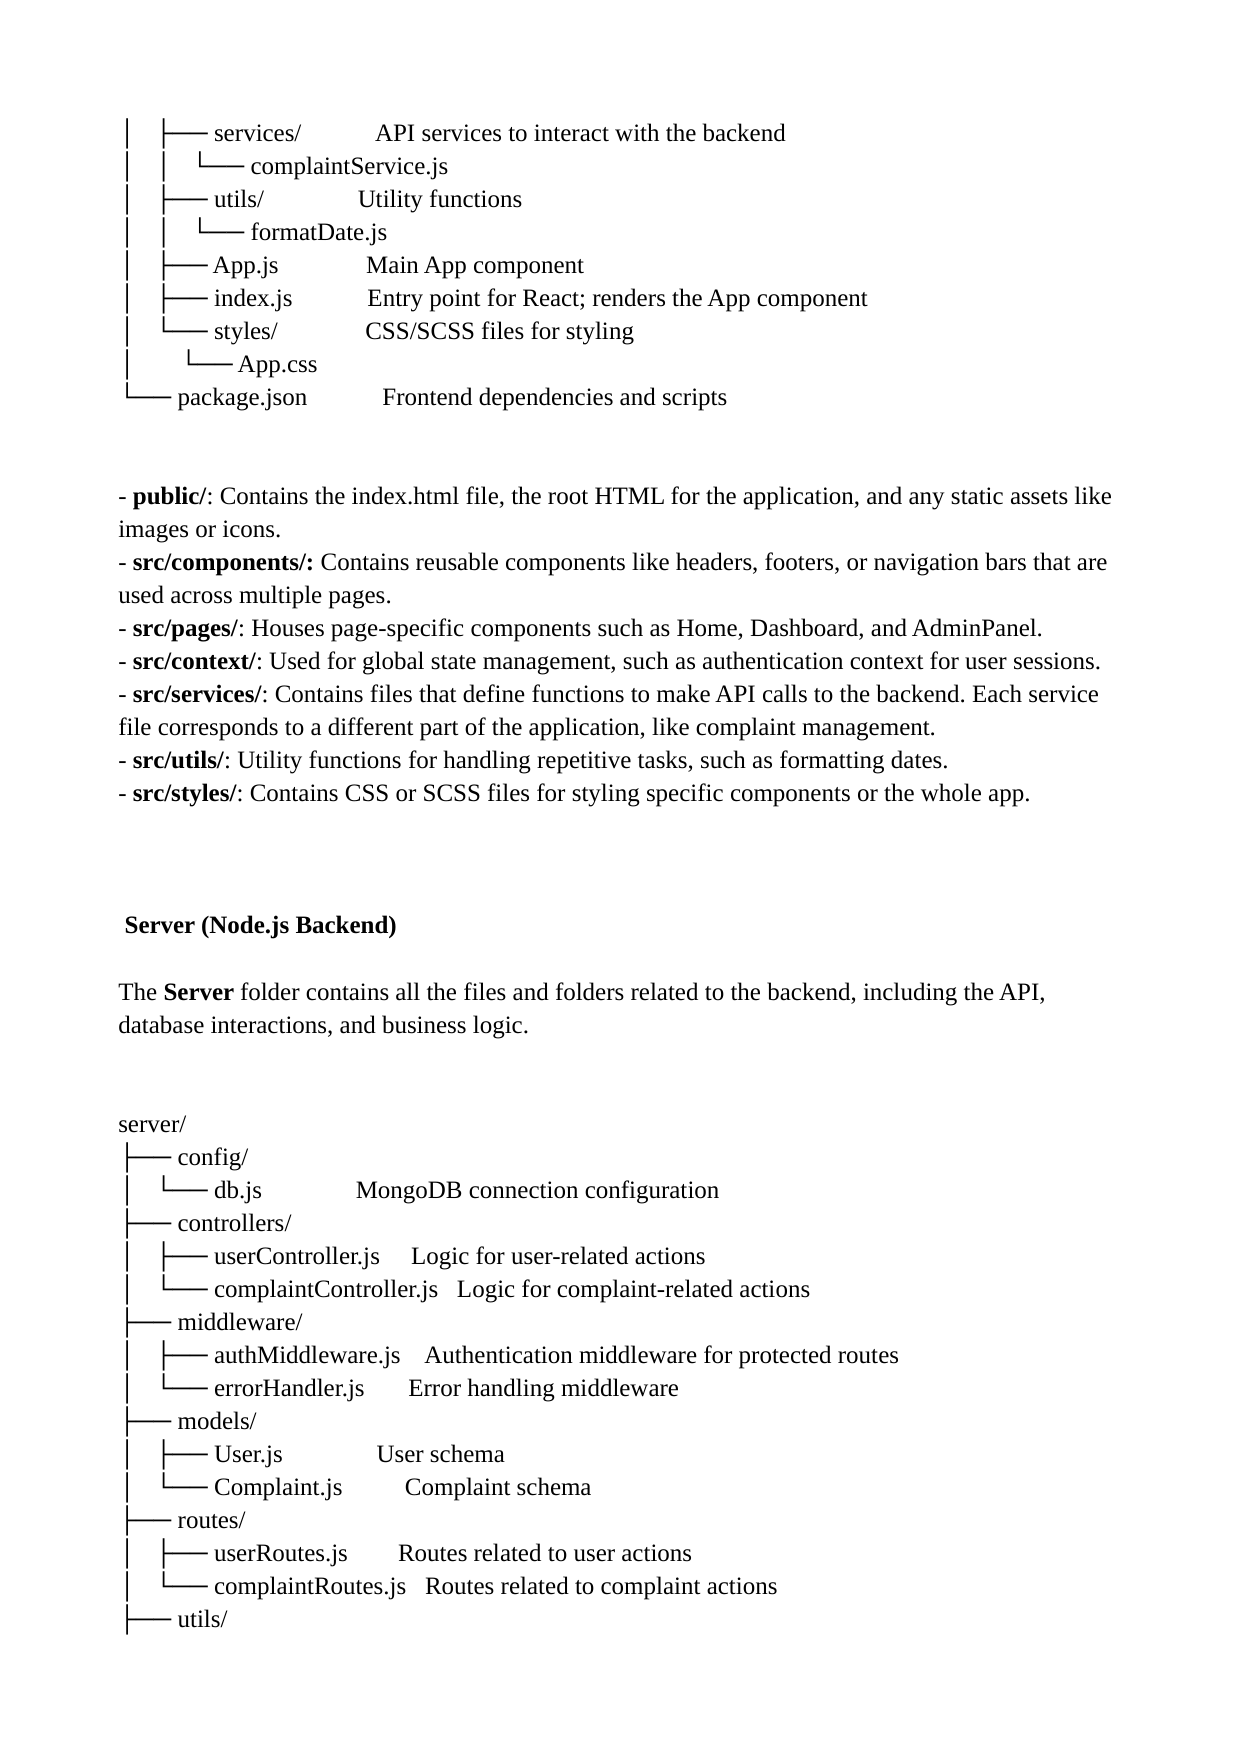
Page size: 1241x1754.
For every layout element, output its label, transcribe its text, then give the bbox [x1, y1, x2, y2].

text - src/pages/: Houses page-specific components such as Home, Dashboard, and AdminPanel. [118, 613, 1122, 642]
text │ └── complaintRoutes.js Routes related to complaint actions [128, 1571, 1122, 1600]
text - public/: Contains the index.html file, the root HTML for the application, and any static assets like images or icons. [118, 481, 1122, 543]
text ├── middleware/ [128, 1307, 1122, 1336]
text │ ├── userRoutes.js Routes related to user actions [164, 1538, 1122, 1567]
text │ └── Complaint.js Complaint schema [128, 1472, 1122, 1501]
text - src/context/: Used for global state management, such as authentication context for user sessions. [118, 646, 1122, 675]
text │ ├── utils/ Utility functions [128, 184, 162, 213]
text │ └── App.css [128, 349, 1122, 378]
text │ │ └── complaintService.js [164, 151, 1122, 180]
text └── package.json Frontend dependencies and scripts [118, 382, 1122, 411]
text Server (Node.js Backend) [118, 911, 1122, 939]
text ├── routes/ [128, 1505, 1122, 1534]
text │ │ └── formatDate.js [164, 217, 1122, 246]
text │ ├── utils/ Utility functions [164, 184, 1122, 213]
text ├── utils/ [128, 1604, 1122, 1633]
text │ ├── services/ API services to interact with the backend [164, 118, 1122, 147]
text │ ├── userController.js Logic for user-related actions [164, 1241, 1122, 1269]
text │ ├── App.js Main App component [164, 250, 1122, 279]
text The Server folder contains all the files and folders related to the backend, including the API, database interactions, and business logic. [118, 977, 1122, 1038]
text ├── controllers/ [128, 1208, 1122, 1237]
text │ └── complaintController.js Logic for complaint-related actions [128, 1274, 1122, 1303]
text ├── config/ [128, 1142, 1122, 1171]
text │ ├── authMiddleware.js Authentication middleware for protected routes [164, 1340, 1122, 1369]
text ├── models/ [118, 1406, 126, 1435]
text ├── config/ [118, 1142, 126, 1171]
text │ ├── User.js User schema [164, 1439, 1122, 1468]
text - src/services/: Contains files that define functions to make API calls to the backend. Each service file corresponds to a different part of the application, like complaint management. [118, 679, 1122, 741]
text │ ├── index.js Entry point for React; renders the App component [164, 283, 1122, 312]
text │ └── styles/ CSS/SCSS files for styling [128, 316, 1122, 345]
text │ └── errorHandler.js Error handling middleware [128, 1373, 1122, 1402]
text │ │ └── complaintService.js [128, 151, 162, 180]
text ├── routes/ [118, 1505, 126, 1534]
text - src/styles/: Contains CSS or SCSS files for styling specific components or the whole app. [118, 778, 1122, 807]
text │ ├── App.js Main App component [128, 250, 162, 279]
text - src/utils/: Utility functions for handling repetitive tasks, such as formatting dates. [118, 746, 1122, 774]
text │ └── db.js MongoDB connection configuration [128, 1175, 1122, 1203]
text │ │ └── formatDate.js [128, 217, 162, 246]
text │ ├── User.js User schema [128, 1439, 162, 1468]
text ├── utils/ [118, 1604, 126, 1633]
text server/ [118, 1109, 1122, 1137]
text - src/components/: Contains reusable components like headers, footers, or navigation bars that are used across multiple pages. [118, 547, 1122, 609]
text ├── models/ [128, 1406, 1122, 1435]
